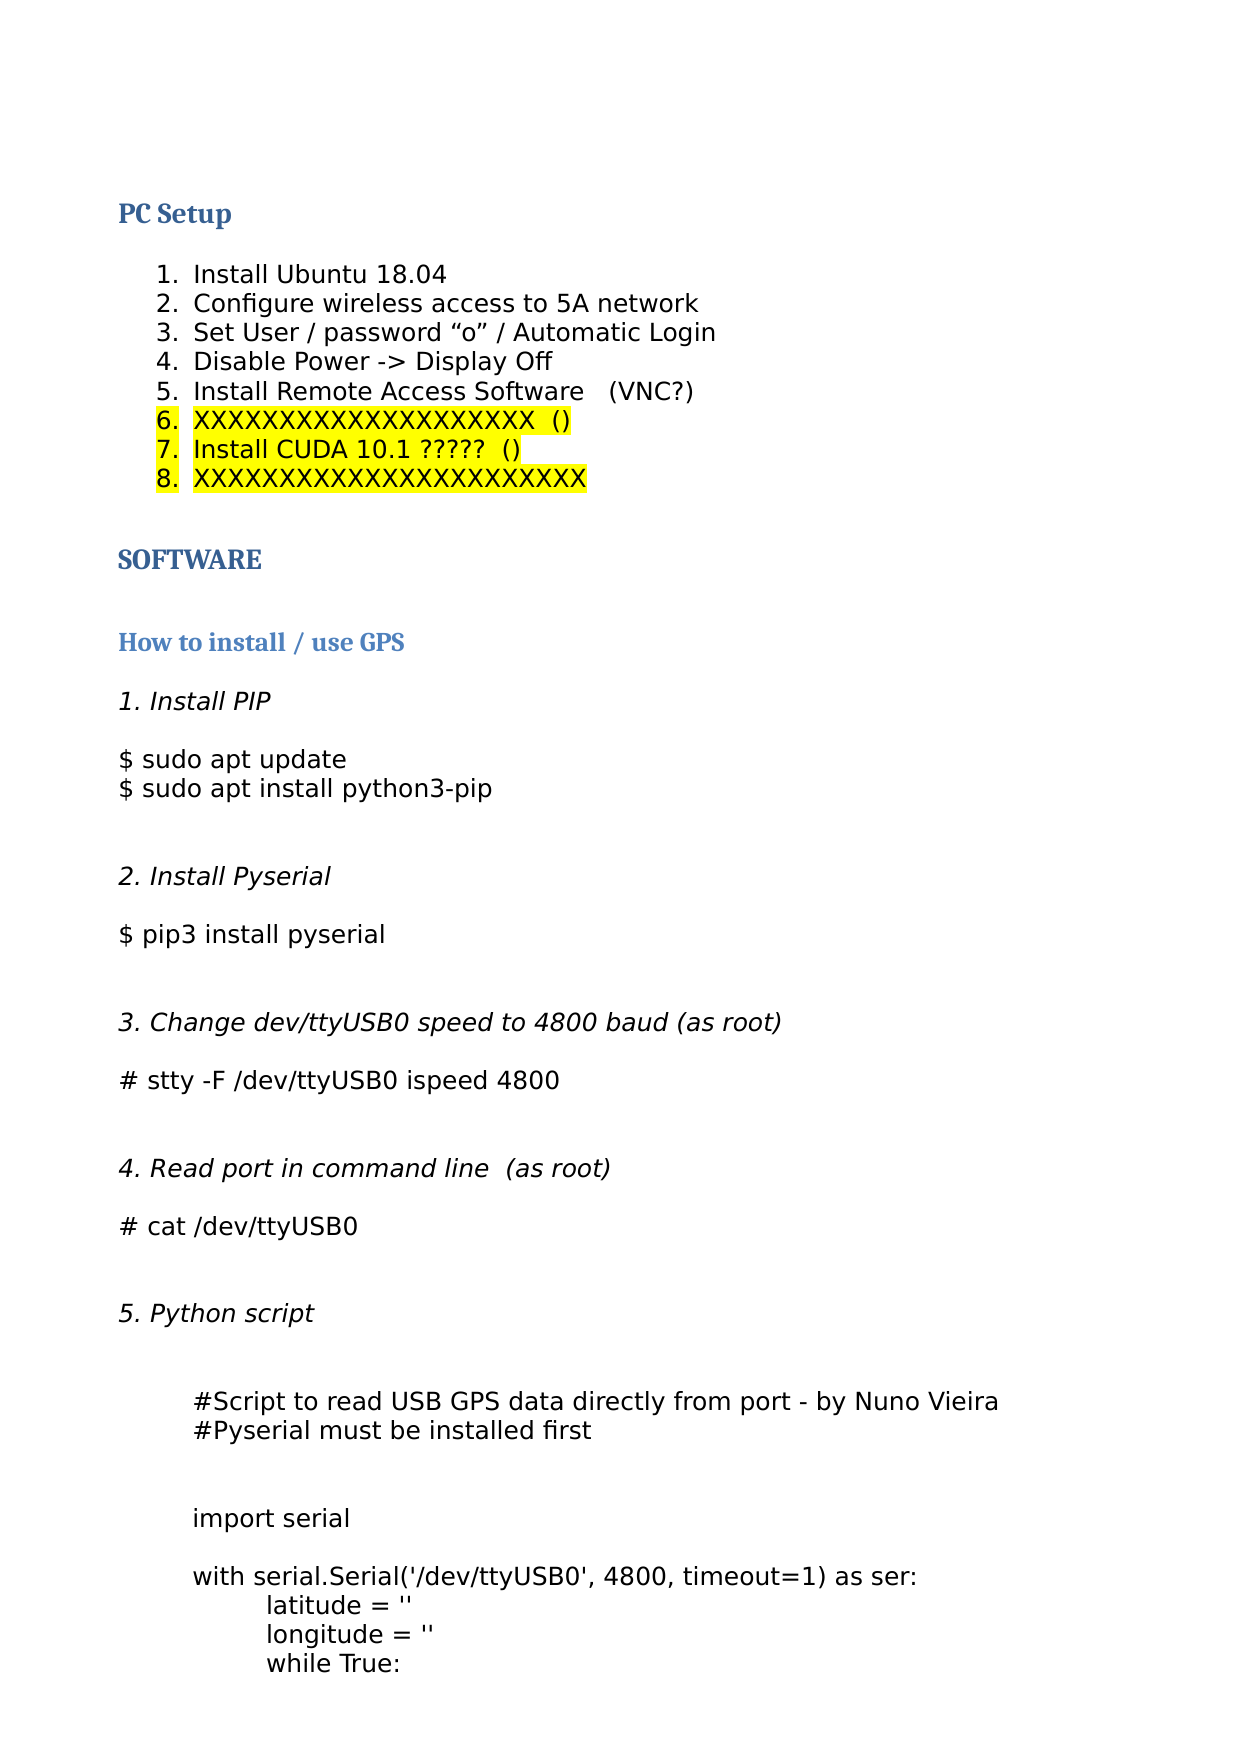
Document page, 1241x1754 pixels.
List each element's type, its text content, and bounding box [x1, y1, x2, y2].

list XXXXXXXXXXXXXXXXXXXX () [156, 406, 1122, 435]
list Configure wireless access to 5A network [156, 289, 1122, 318]
text # cat /dev/ttyUSB0 [118, 1212, 1122, 1241]
text $ pip3 install pyserial [118, 921, 1122, 950]
text 5. Python script [118, 1300, 1122, 1329]
list Set User / password “o” / Automatic Login [156, 318, 1122, 347]
subtitle PC Setup [118, 197, 1122, 231]
text #Pyserial must be installed first [192, 1416, 1122, 1446]
text # stty -F /dev/ttyUSB0 ispeed 4800 [118, 1066, 1122, 1096]
list Install CUDA 10.1 ????? () [156, 435, 1122, 464]
list XXXXXXXXXXXXXXXXXXXXXXX [156, 464, 1122, 493]
text $ sudo apt update [118, 746, 1122, 775]
text 4. Read port in command line (as root) [118, 1154, 1122, 1183]
list Disable Power -> Display Off [156, 347, 1122, 377]
text #Script to read USB GPS data directly from port - by Nuno Vieira [192, 1387, 1122, 1416]
text 3. Change dev/ttyUSB0 speed to 4800 baud (as root) [118, 1008, 1122, 1037]
list Install Ubuntu 18.04 [156, 260, 1122, 289]
text latitude = '' [192, 1591, 1122, 1621]
list Install Remote Access Software (VNC?) [156, 377, 1122, 406]
subtitle How to install / use GPS [118, 627, 1122, 658]
subtitle SOFTWARE [118, 543, 1122, 577]
text 1. Install PIP [118, 687, 1122, 716]
text $ sudo apt install python3-pip [118, 775, 1122, 804]
text import serial [192, 1504, 1122, 1533]
text while True: [192, 1650, 1122, 1679]
text 2. Install Pyserial [118, 862, 1122, 891]
text longitude = '' [192, 1621, 1122, 1650]
text with serial.Serial('/dev/ttyUSB0', 4800, timeout=1) as ser: [192, 1562, 1122, 1591]
